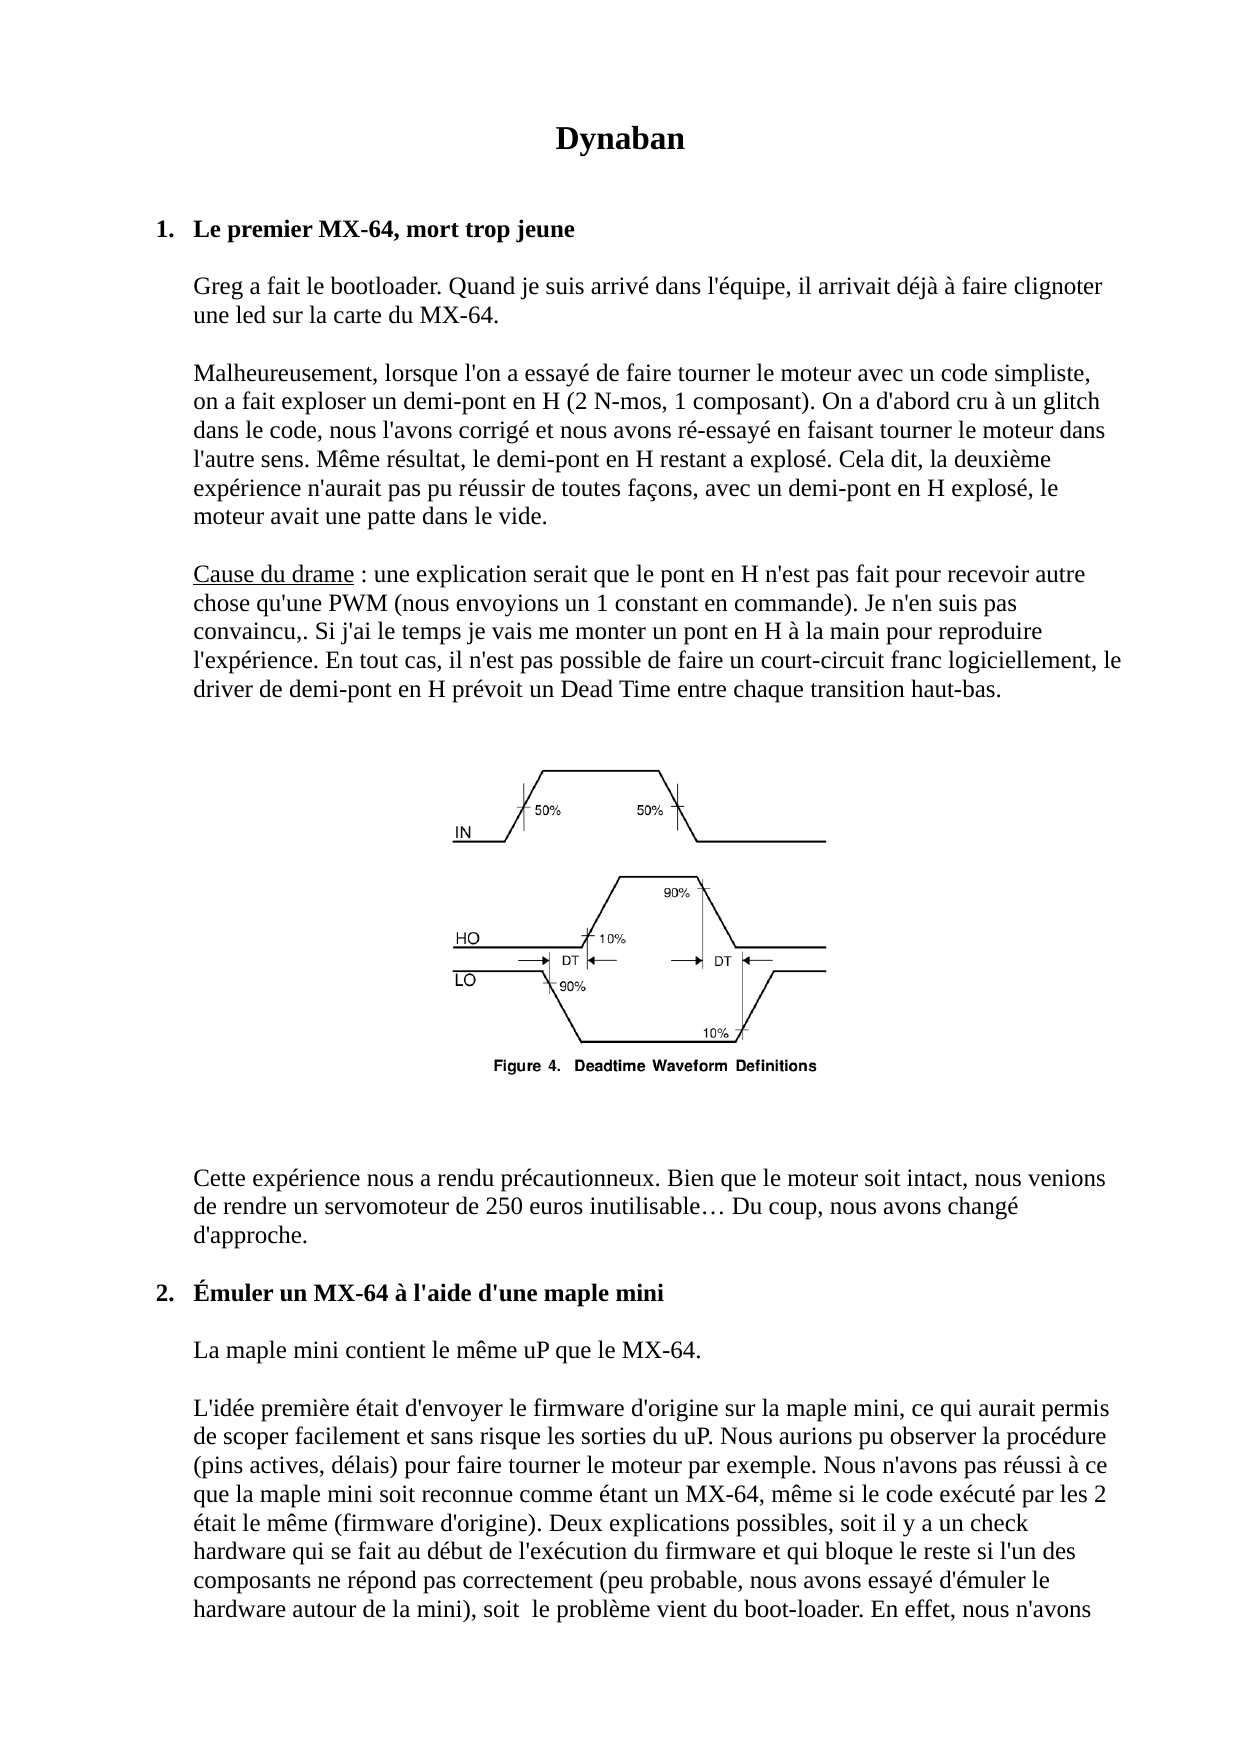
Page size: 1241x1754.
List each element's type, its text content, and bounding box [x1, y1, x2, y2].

list L'idée première était d'envoyer le firmware d'origine sur la maple mini, ce qui aurait permis de scoper facilement et sans risque les sorties du uP. Nous aurions pu observer la procédure (pins actives, délais) pour faire tourner le moteur par exemple. Nous n'avons pas réussi à ce que la maple mini soit reconnue comme étant un MX-64, même si le code exécuté par les 2 était le même (firmware d'origine). Deux explications possibles, soit il y a un check hardware qui se fait au début de l'exécution du firmware et qui bloque le reste si l'un des composants ne répond pas correctement (peu probable, nous avons essayé d'émuler le hardware autour de la mini), soit le problème vient du boot-loader. En effet, nous n'avons [156, 1393, 1122, 1623]
list Émuler un MX-64 à l'aide d'une maple mini [156, 1278, 1122, 1306]
list Cette expérience nous a rendu précautionneux. Bien que le moteur soit intact, nous venions de rendre un servomoteur de 250 euros inutilisable… Du coup, nous avons changé d'approche. [156, 1163, 1122, 1249]
list Malheureusement, lorsque l'on a essayé de faire tourner le moteur avec un code simpliste, on a fait exploser un demi-pont en H (2 N-mos, 1 composant). On a d'abord cru à un glitch dans le code, nous l'avons corrigé et nous avons ré-essayé en faisant tourner le moteur dans l'autre sens. Même résultat, le demi-pont en H restant a explosé. Cela dit, la deuxième expérience n'aurait pas pu réussir de toutes façons, avec un demi-pont en H explosé, le moteur avait une patte dans le vide. [156, 358, 1122, 530]
list La maple mini contient le même uP que le MX-64. [156, 1335, 1122, 1364]
picture [436, 735, 845, 1084]
list Greg a fait le bootloader. Quand je suis arrivé dans l'équipe, il arrivait déjà à faire clignoter une led sur la carte du MX-64. [156, 271, 1122, 358]
list Cause du drame : une explication serait que le pont en H n'est pas fait pour recevoir autre chose qu'une PWM (nous envoyions un 1 constant en commande). Je n'en suis pas convaincu,. Si j'ai le temps je vais me monter un pont en H à la main pour reproduire l'expérience. En tout cas, il n'est pas possible de faire un court-circuit franc logiciellement, le driver de demi-pont en H prévoit un Dead Time entre chaque transition haut-bas. [156, 559, 1122, 703]
list Le premier MX-64, mort trop jeune [156, 214, 1122, 271]
text Dynaban [118, 118, 1122, 156]
